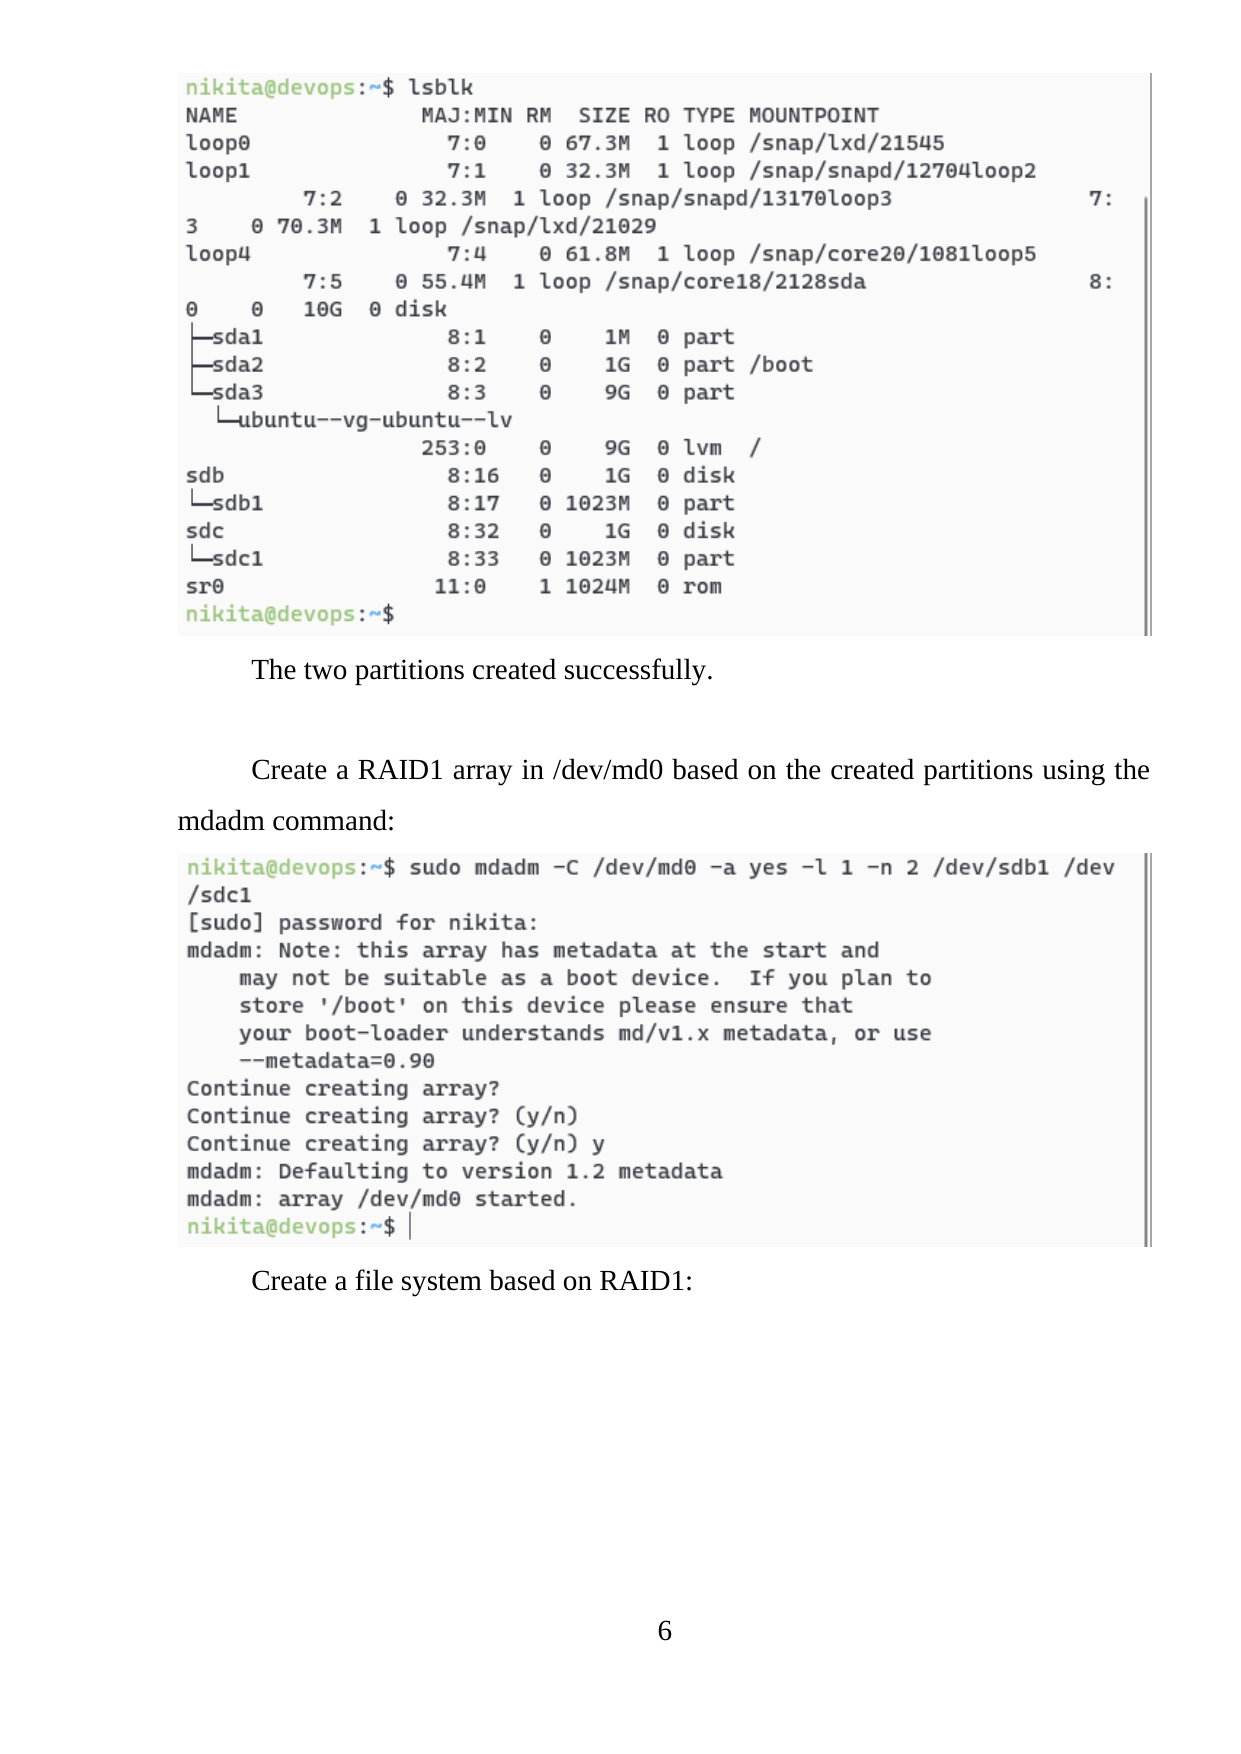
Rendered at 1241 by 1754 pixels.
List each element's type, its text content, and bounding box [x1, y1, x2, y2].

text The two partitions created successfully. [177, 652, 1152, 685]
text Create a file system based on RAID1: [177, 1263, 1152, 1297]
text Create a RAID1 array in /dev/md0 based on the created partitions using the mdadm command: [177, 752, 1152, 836]
